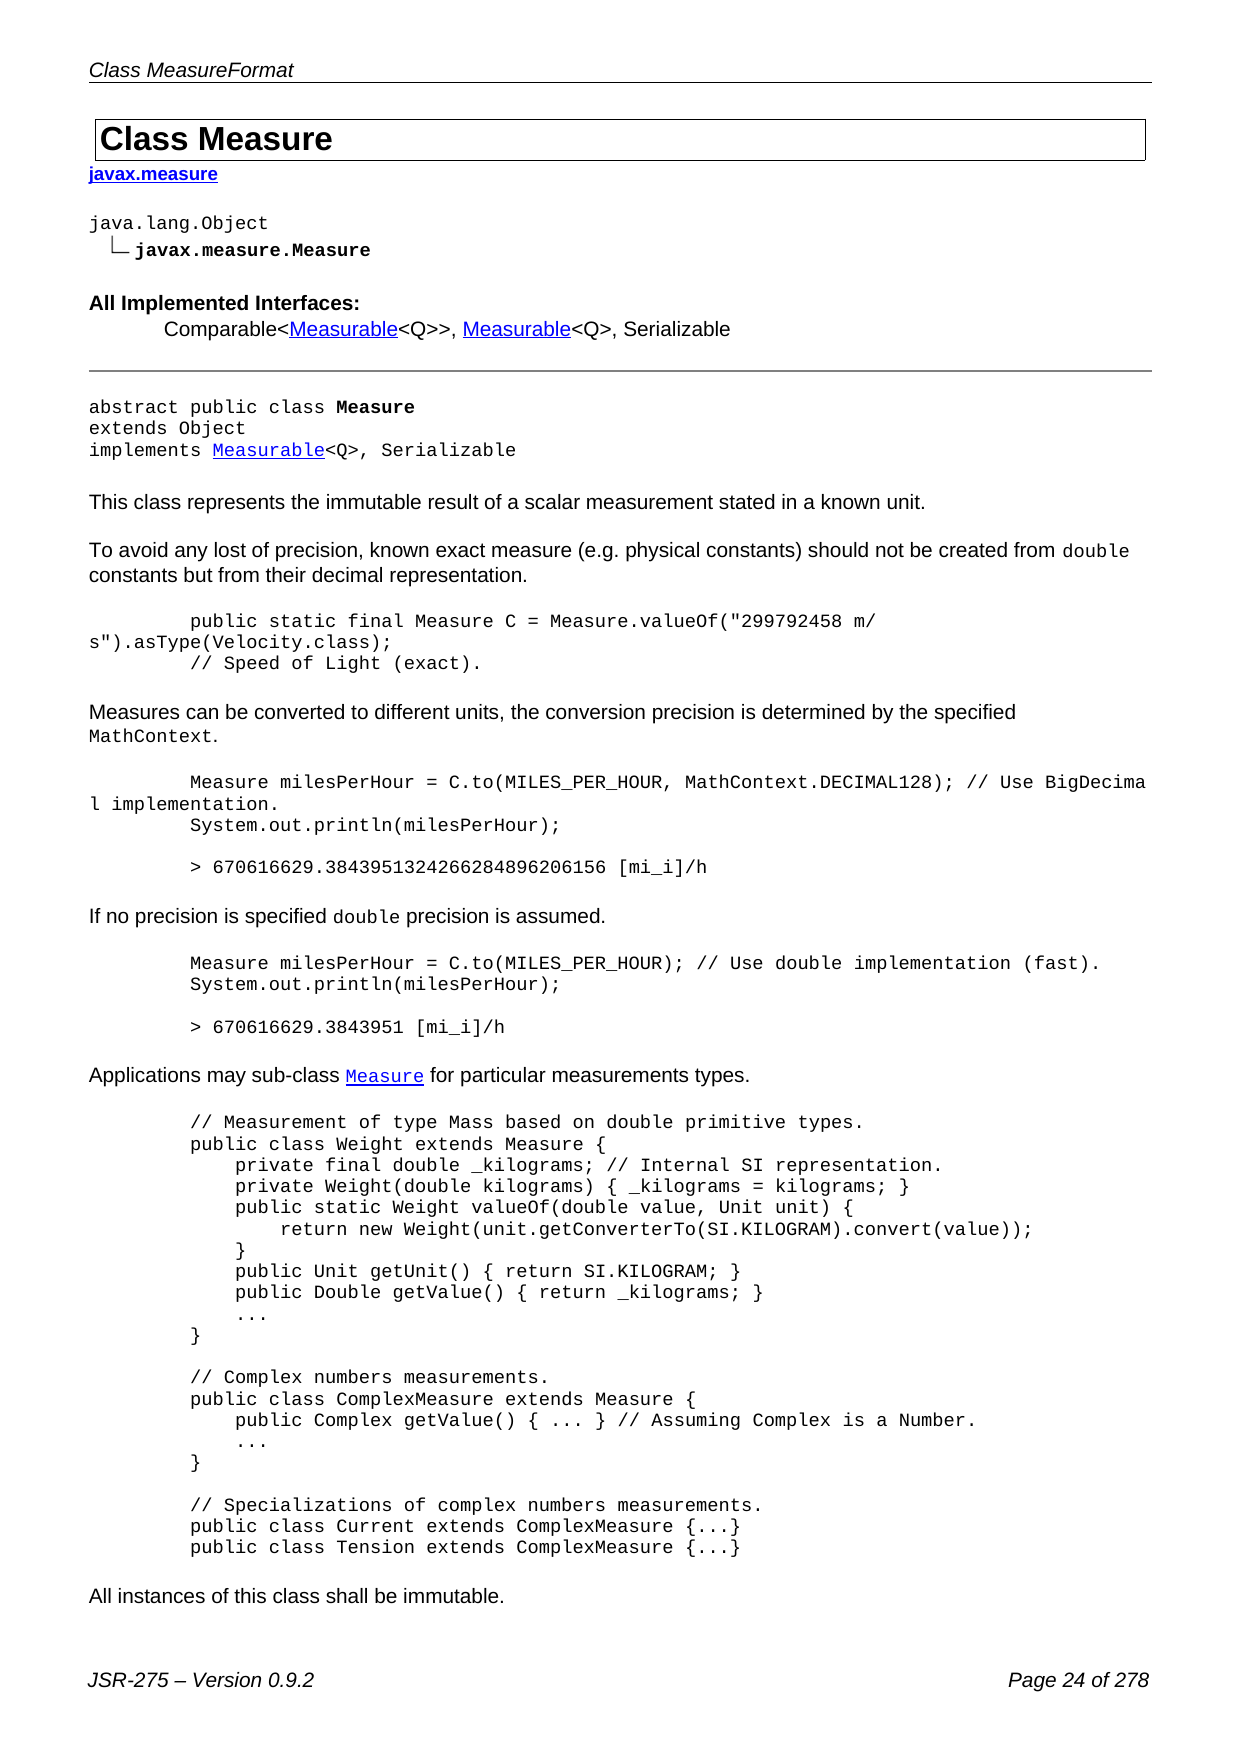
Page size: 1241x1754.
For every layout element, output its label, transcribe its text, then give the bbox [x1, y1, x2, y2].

picture [111, 235, 135, 257]
text All instances of this class shall be immutable. [88, 1584, 1152, 1608]
text java.lang.Object [88, 214, 1152, 235]
text Measure milesPerHour = C.to(MILES_PER_HOUR); // Use double implementation (fast). System.out.println(milesPerHour); > 670616629.3843951 [mi_i]/h [88, 954, 1152, 1039]
text This class represents the immutable result of a scalar measurement stated in a known unit. [88, 491, 1152, 514]
text Applications may sub-class Measure for particular measurements types. [88, 1064, 1152, 1088]
text Measures can be converted to different units, the conversion precision is determined by the specified MathContext. [88, 700, 1152, 748]
text // Measurement of type Mass based on double primitive types. public class Weight extends Measure { private final double _kilograms; // Internal SI representation. private Weight(double kilograms) { _kilograms = kilograms; } public static Weight valueOf(double value, Unit unit) { return new Weight(unit.getConverterTo(SI.KILOGRAM).convert(value)); } public Unit getUnit() { return SI.KILOGRAM; } public Double getValue() { return _kilograms; } ... } // Complex numbers measurements. public class ComplexMeasure extends Measure { public Complex getValue() { ... } // Assuming Complex is a Number. ... } // Specializations of complex numbers measurements. public class Current extends ComplexMeasure {...} public class Tension extends ComplexMeasure {...} [88, 1113, 1152, 1559]
text public static final Measure C = Measure.valueOf("299792458 m/s").asType(Velocity.class); // Speed of Light (exact). [88, 612, 1152, 675]
text javax.measure [88, 164, 1152, 184]
text javax.measure.Measure [88, 235, 1152, 262]
text Comparable<Measurable<Q>>, Measurable<Q>, Serializable [163, 317, 1152, 340]
text abstract public class Measure [88, 398, 1152, 419]
text extends Object [88, 419, 1152, 440]
text If no precision is specified double precision is assumed. [88, 904, 1152, 929]
subtitle Class Measure [96, 120, 1145, 160]
text Measure milesPerHour = C.to(MILES_PER_HOUR, MathContext.DECIMAL128); // Use BigDecimal implementation. System.out.println(milesPerHour); > 670616629.3843951324266284896206156 [mi_i]/h [88, 773, 1152, 879]
text implements Measurable<Q>, Serializable [88, 440, 1152, 462]
text To avoid any lost of precision, known exact measure (e.g. physical constants) should not be created from double constants but from their decimal representation. [88, 539, 1152, 587]
subtitle All Implemented Interfaces: [88, 292, 1152, 315]
